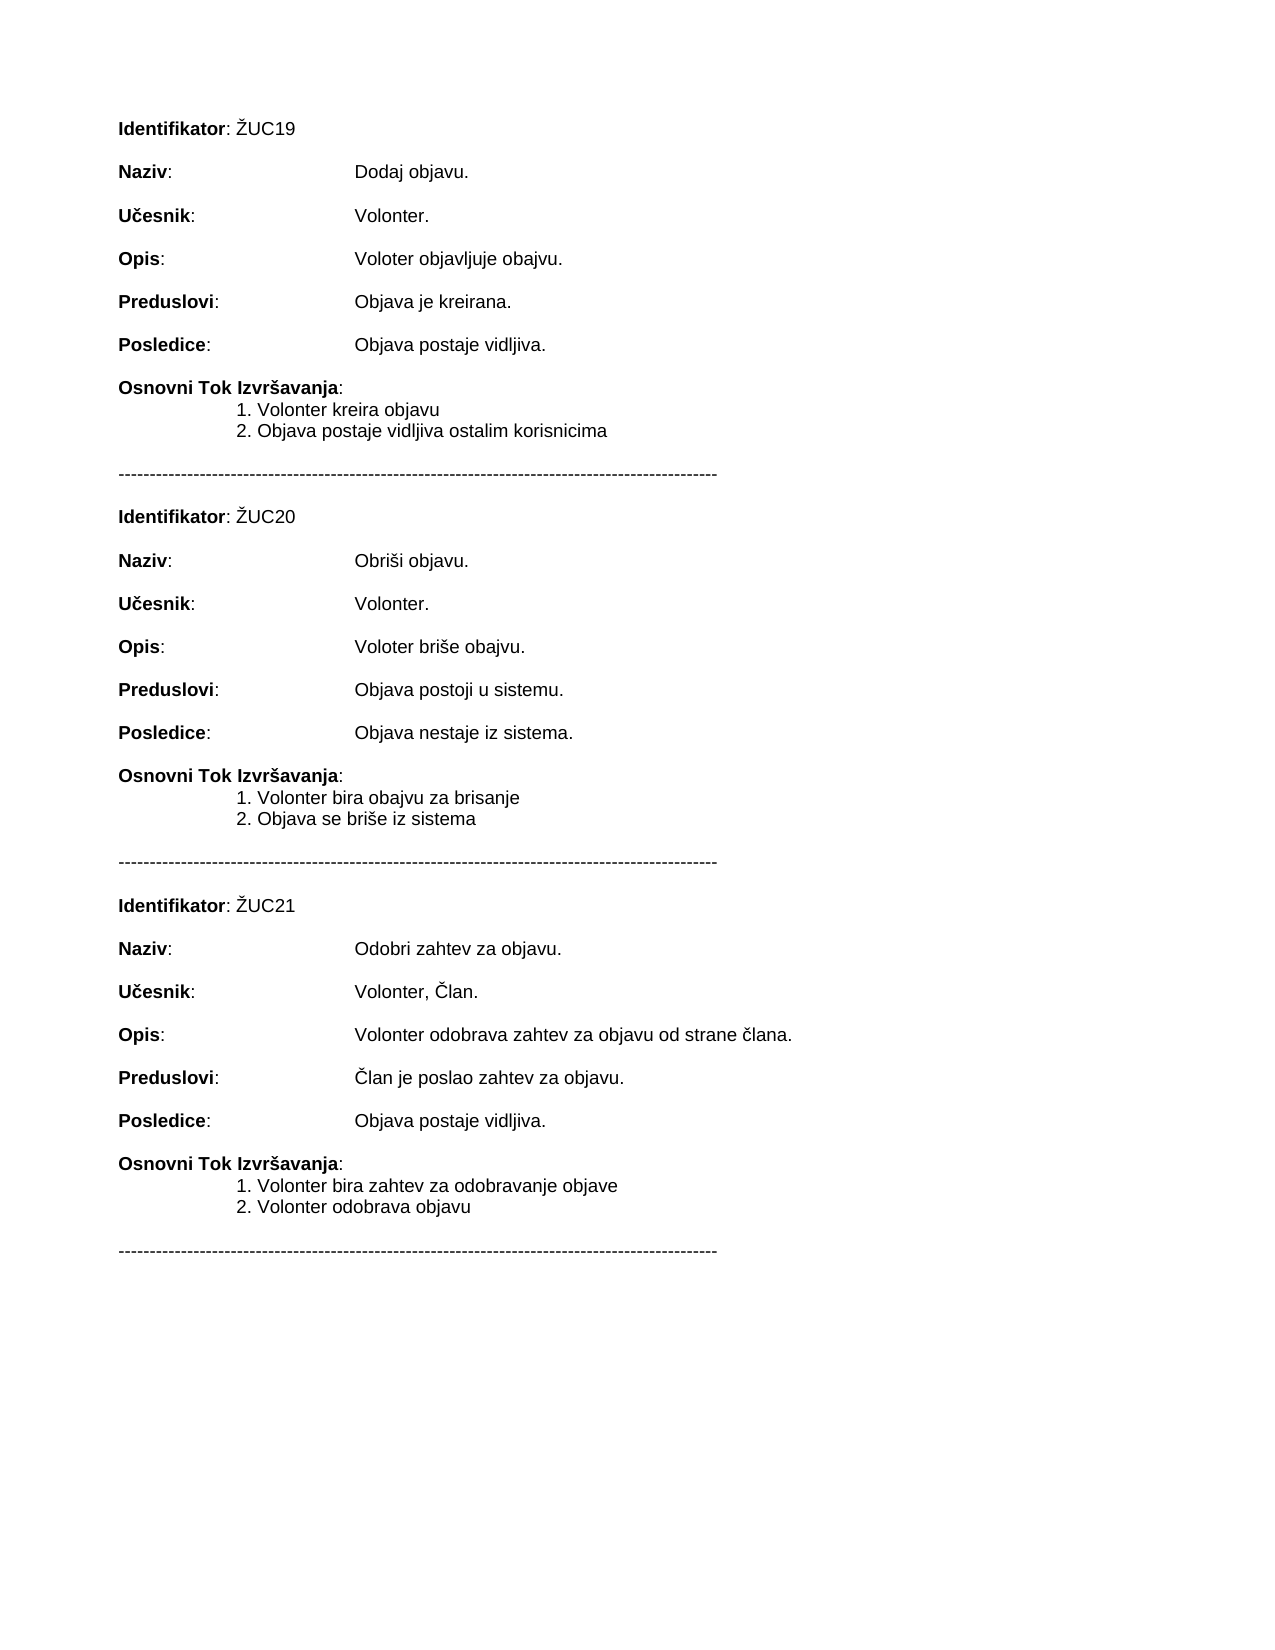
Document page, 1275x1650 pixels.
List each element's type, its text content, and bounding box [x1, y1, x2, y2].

text ------------------------------------------------------------------------------------------------ [118, 851, 1157, 873]
text Posledice: Objava postaje vidljiva. [118, 334, 1157, 355]
text 1. Volonter bira zahtev za odobravanje objave [118, 1175, 1157, 1196]
text Osnovni Tok Izvršavanja: [118, 765, 1157, 787]
text Identifikator: ŽUC21 [118, 894, 1157, 916]
text Naziv: Odobri zahtev za objavu. [118, 937, 1157, 959]
text 1. Volonter bira obajvu za brisanje [118, 787, 1157, 808]
text 2. Objava se briše iz sistema [118, 808, 1157, 830]
text Osnovni Tok Izvršavanja: [118, 1153, 1157, 1175]
text Naziv: Obriši objavu. [118, 549, 1157, 571]
text Opis: Voloter briše obajvu. [118, 636, 1157, 657]
text Preduslovi: Objava je kreirana. [118, 291, 1157, 312]
text Opis: Voloter objavljuje obajvu. [118, 247, 1157, 269]
text Preduslovi: Član je poslao zahtev za objavu. [118, 1067, 1157, 1088]
text Učesnik: Volonter. [118, 204, 1157, 226]
text Opis: Volonter odobrava zahtev za objavu od strane člana. [118, 1024, 1157, 1045]
text Naziv: Dodaj objavu. [118, 161, 1157, 183]
text Osnovni Tok Izvršavanja: [118, 377, 1157, 398]
text ------------------------------------------------------------------------------------------------ [118, 463, 1157, 485]
text ------------------------------------------------------------------------------------------------ [118, 1239, 1157, 1261]
text 2. Objava postaje vidljiva ostalim korisnicima [118, 420, 1157, 442]
text Učesnik: Volonter. [118, 592, 1157, 614]
text Posledice: Objava postaje vidljiva. [118, 1110, 1157, 1132]
text Identifikator: ŽUC20 [118, 506, 1157, 528]
text 2. Volonter odobrava objavu [118, 1196, 1157, 1218]
text 1. Volonter kreira objavu [118, 398, 1157, 420]
text Preduslovi: Objava postoji u sistemu. [118, 679, 1157, 700]
text Učesnik: Volonter, Član. [118, 981, 1157, 1002]
text Posledice: Objava nestaje iz sistema. [118, 722, 1157, 743]
text Identifikator: ŽUC19 [118, 118, 1157, 140]
